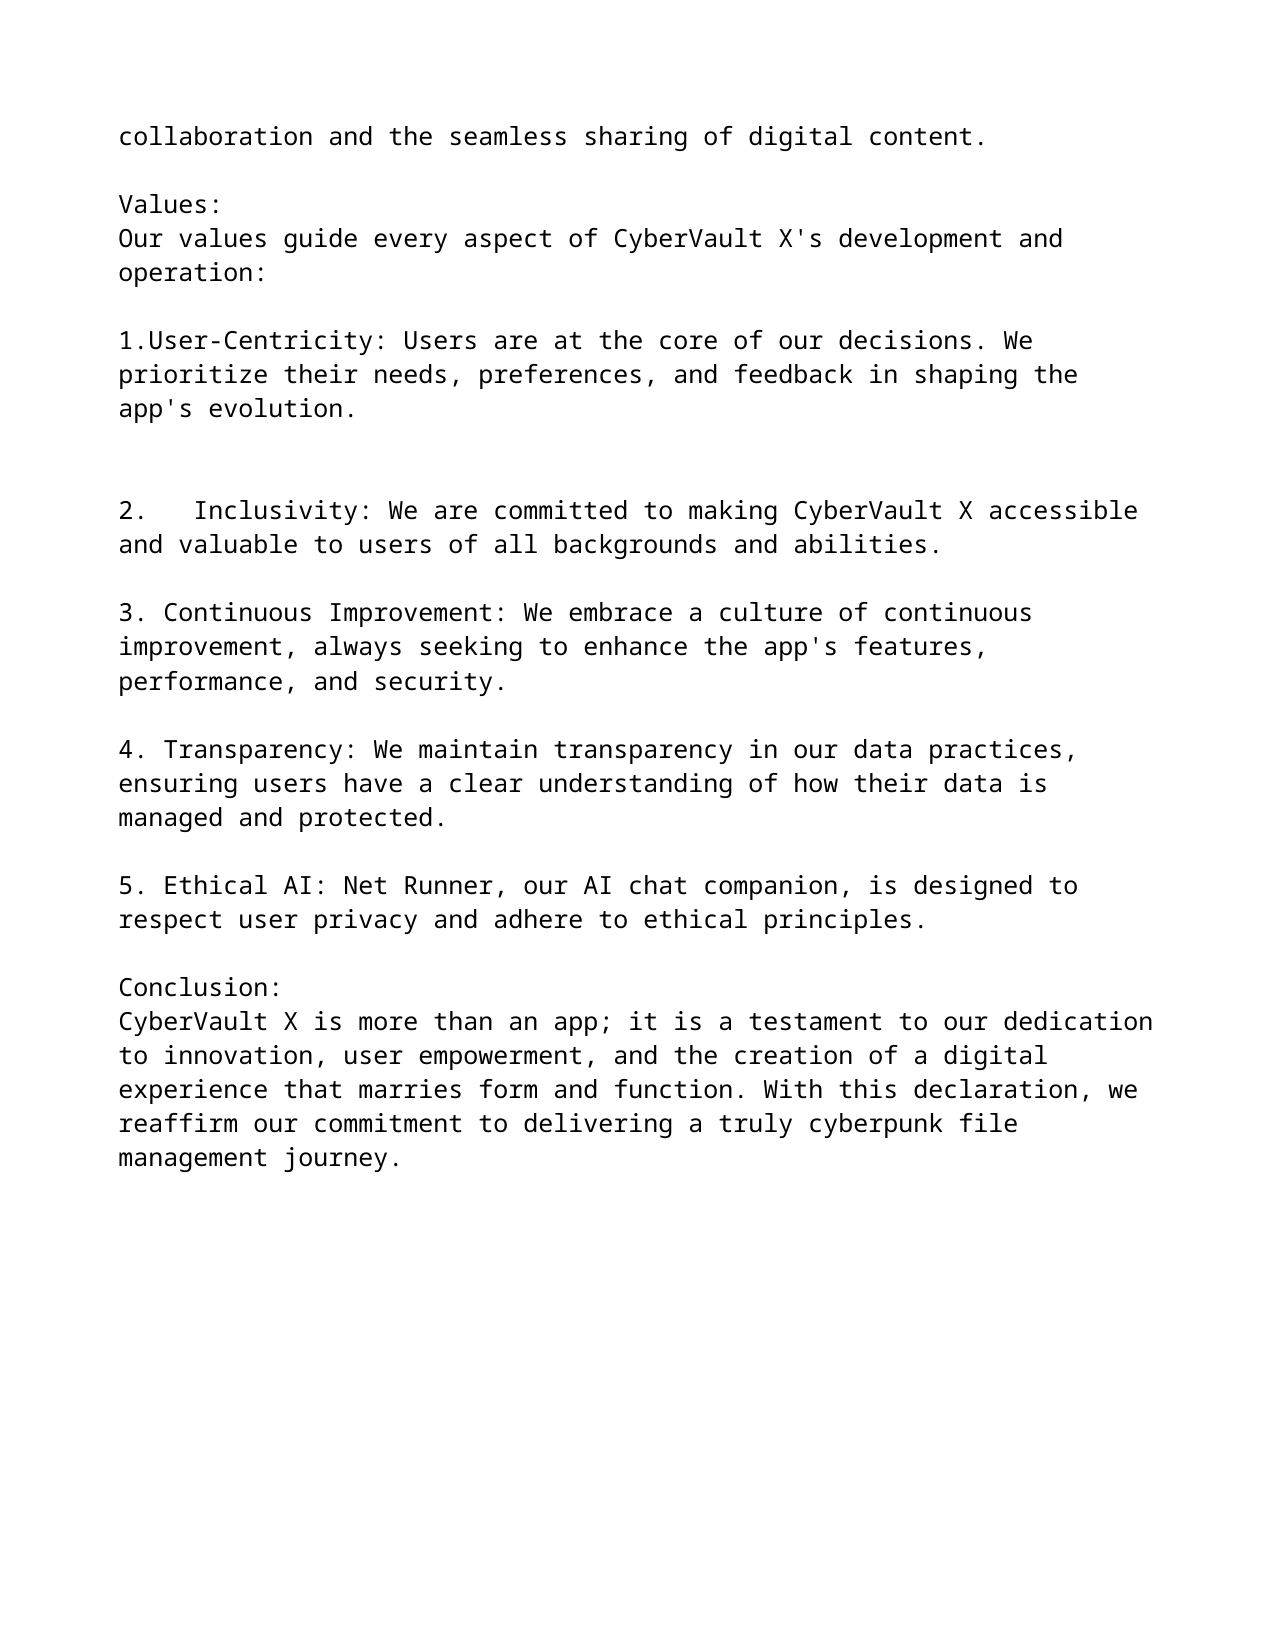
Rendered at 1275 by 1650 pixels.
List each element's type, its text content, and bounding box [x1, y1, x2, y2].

list Inclusivity: We are committed to making CyberVault X accessible and valuable to users of all backgrounds and abilities. 3. Continuous Improvement: We embrace a culture of continuous improvement, always seeking to enhance the app's features, performance, and security. 4. Transparency: We maintain transparency in our data practices, ensuring users have a clear understanding of how their data is managed and protected. 5. Ethical AI: Net Runner, our AI chat companion, is designed to respect user privacy and adhere to ethical principles. Conclusion: CyberVault X is more than an app; it is a testament to our dedication to innovation, user empowerment, and the creation of a digital experience that marries form and function. With this declaration, we reaffirm our commitment to delivering a truly cyberpunk file management journey. [118, 493, 1157, 1174]
text collaboration and the seamless sharing of digital content. Values: Our values guide every aspect of CyberVault X's development and operation: 1.User-Centricity: Users are at the core of our decisions. We prioritize their needs, preferences, and feedback in shaping the app's evolution. [118, 118, 1157, 459]
